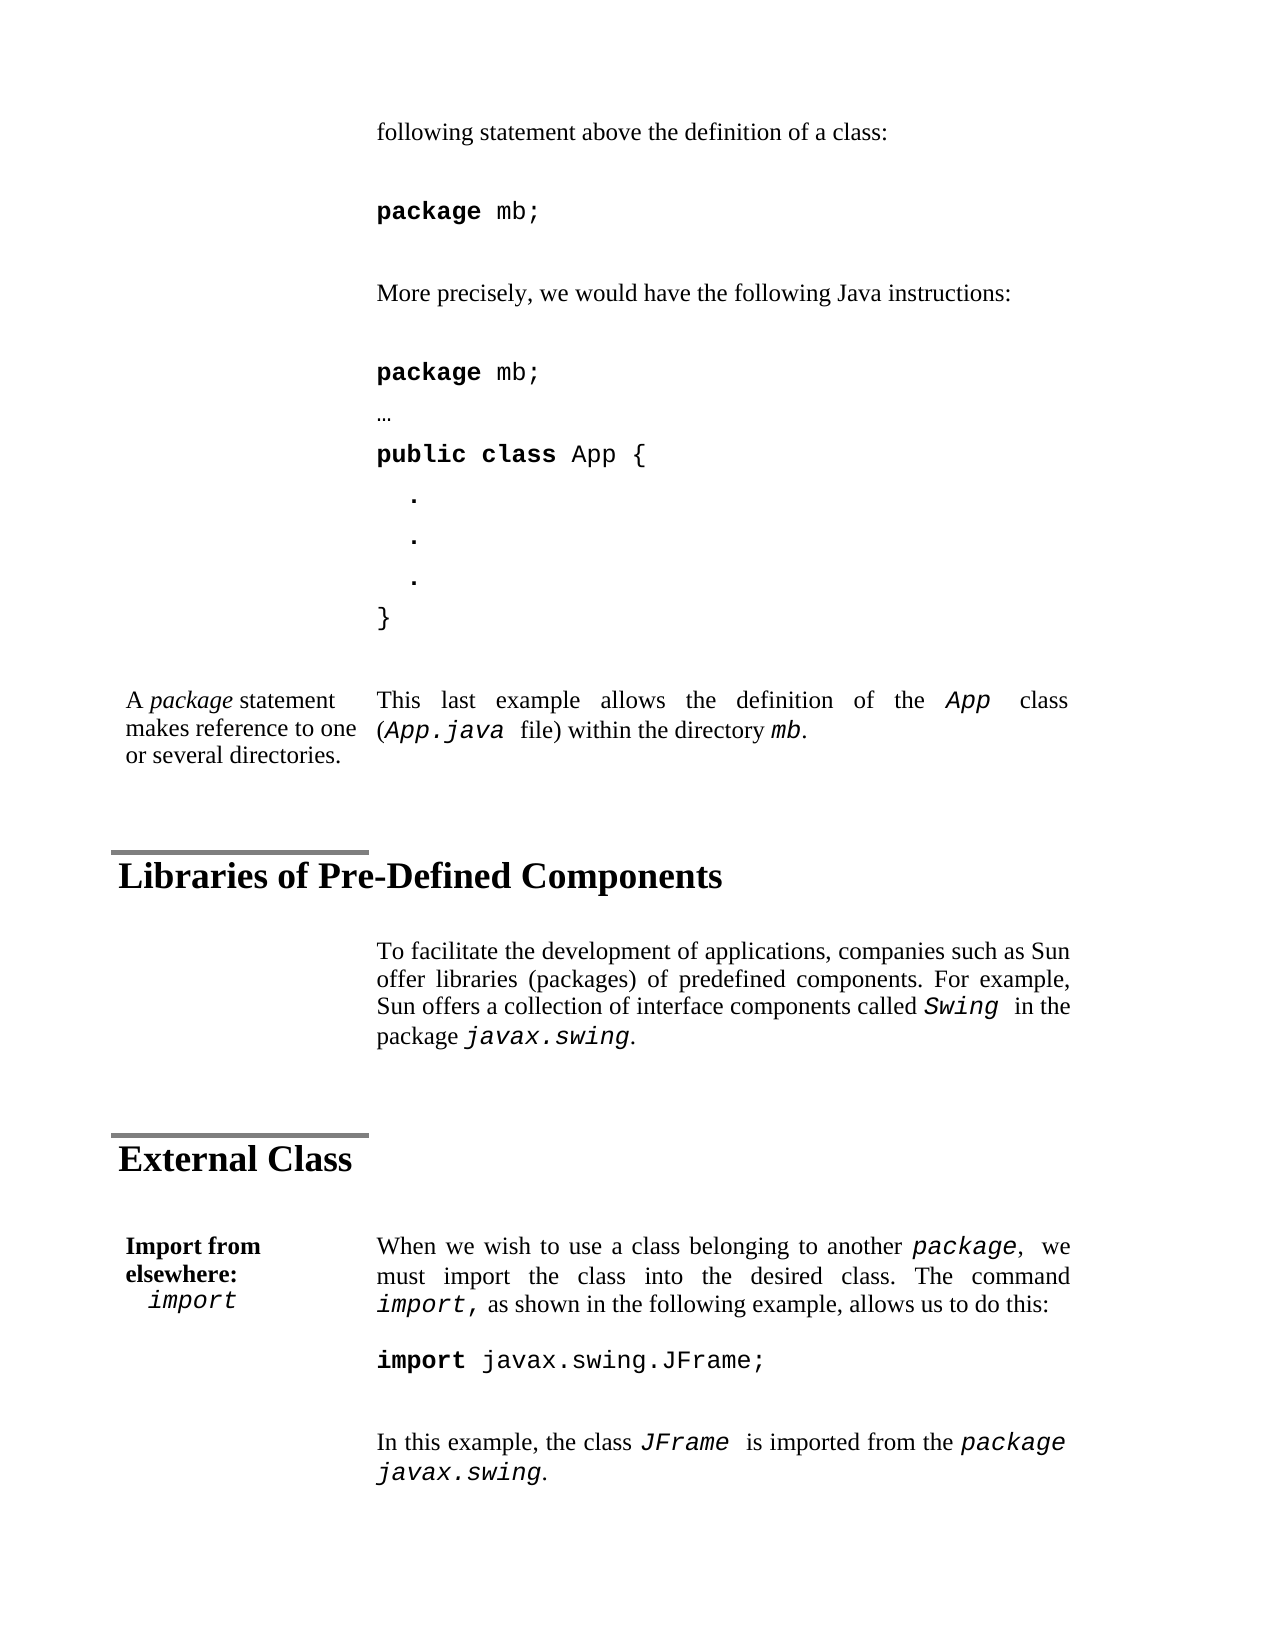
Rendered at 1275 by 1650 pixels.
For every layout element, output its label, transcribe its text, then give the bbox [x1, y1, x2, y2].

table_header package mb; [369, 199, 1075, 239]
table_header To facilitate the development of applications, companies such as Sun offer libraries (packages) of predefined components. For example, Sun offers a collection of interface components called Swing in the package javax.swing. [369, 937, 1078, 1052]
table_header [118, 1429, 369, 1488]
text External Class [118, 1138, 1157, 1180]
table_cell [118, 1348, 369, 1388]
table_header [118, 118, 369, 158]
table_header [118, 280, 369, 646]
table_header When we wish to use a class belonging to another package, we must import the class into the desired class. The command import, as shown in the following example, allows us to do this: [369, 1233, 1078, 1347]
table_header [111, 850, 369, 855]
table_header [118, 199, 369, 239]
table_header In this example, the class JFrame is imported from the package javax.swing. [369, 1429, 1075, 1488]
subtitle Libraries of Pre-Defined Components [118, 855, 1157, 897]
table_header A package statement makes reference to one or several directories. [118, 686, 369, 782]
table_cell import javax.swing.JFrame; [369, 1348, 1078, 1388]
table_header Import from elsewhere: import [118, 1233, 369, 1347]
table_header following statement above the definition of a class: [369, 118, 1075, 158]
table_header [111, 1133, 369, 1138]
table_header More precisely, we would have the following Java instructions: package mb; … public class App { . . . } [369, 280, 1075, 646]
table_header This last example allows the definition of the App class (App.java file) within the directory mb. [369, 686, 1075, 782]
table_header [118, 937, 369, 1052]
